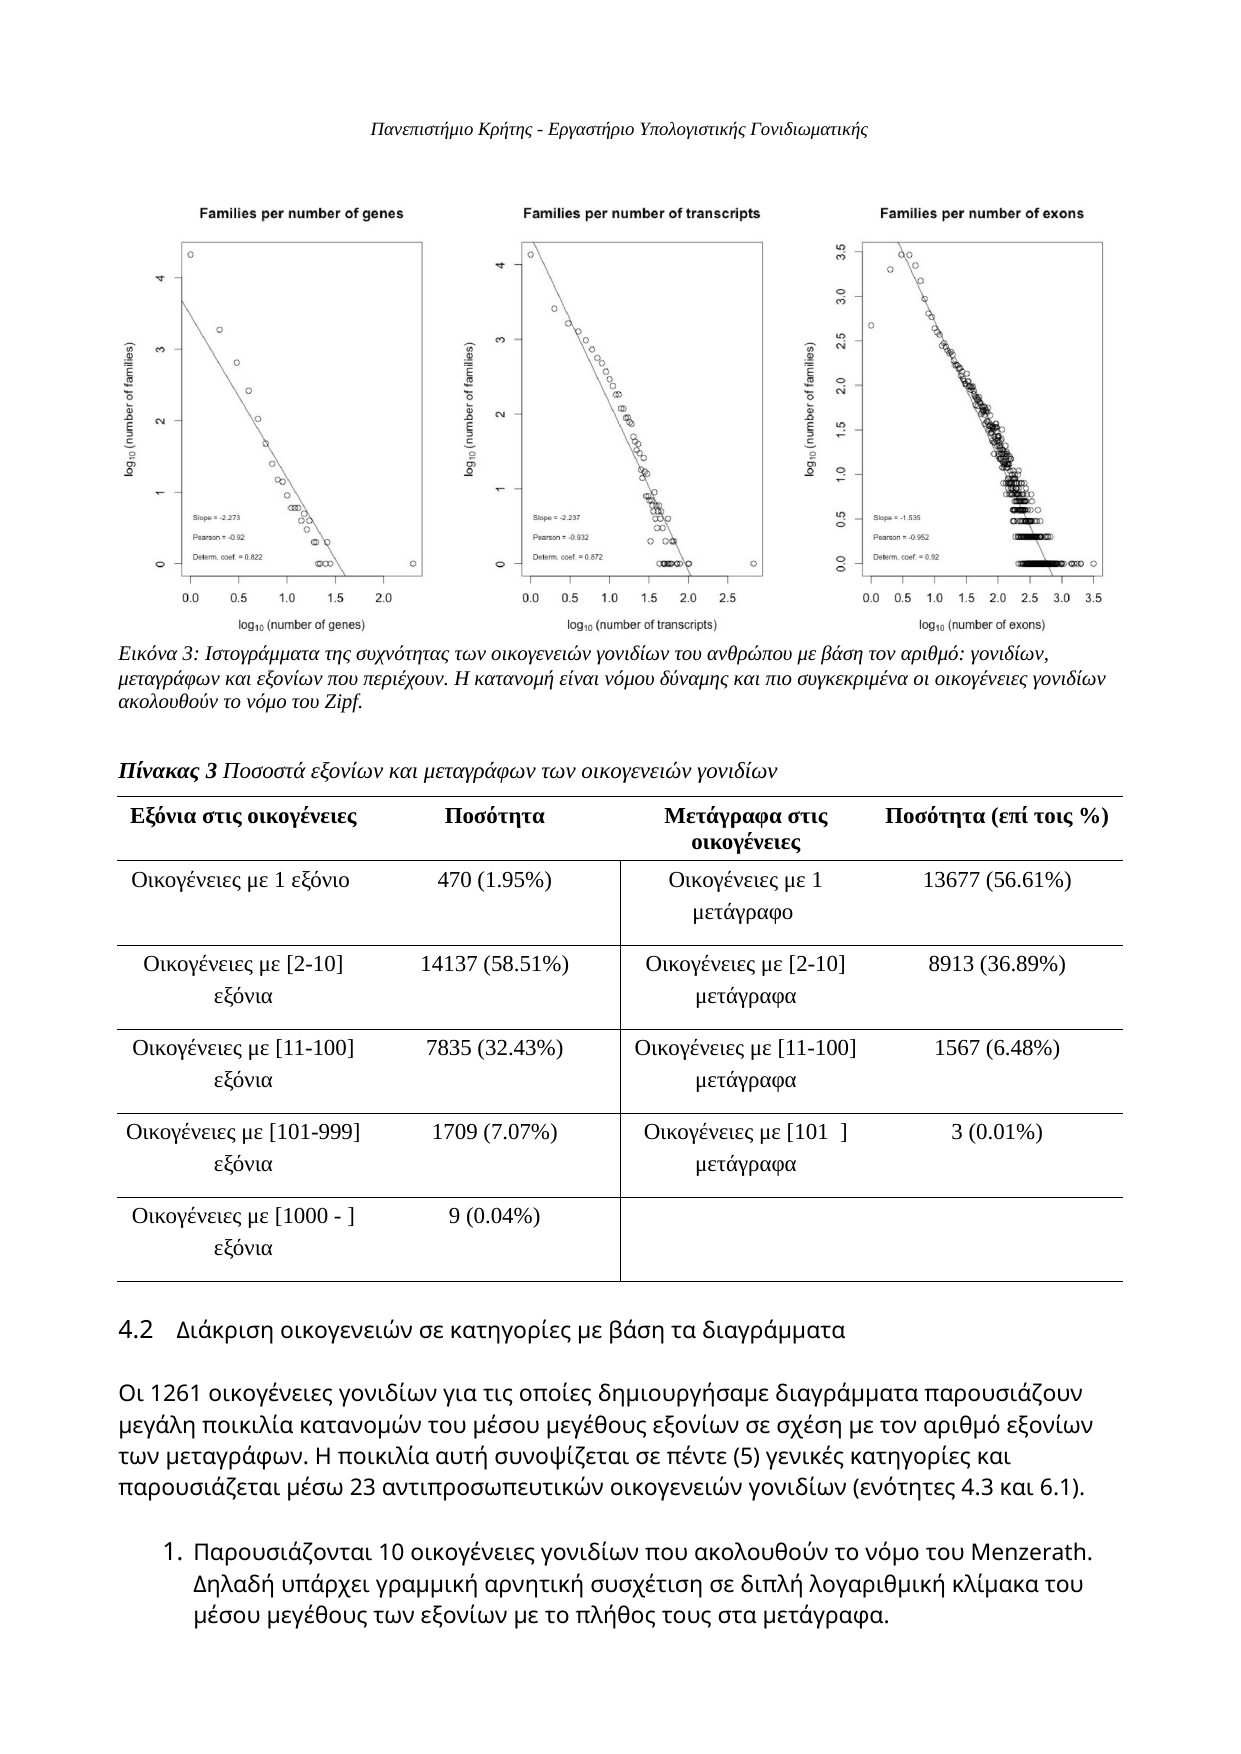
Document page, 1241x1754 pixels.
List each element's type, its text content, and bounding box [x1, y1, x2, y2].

table_cell Οικογένειες με 1 εξόνιο [117, 861, 369, 944]
table_header Μετάγραφα στις οικογένειες [620, 797, 871, 860]
text Εικόνα 3: Ιστογράμματα της συχνότητας των οικογενειών γονιδίων του ανθρώπου με βάση τον αριθμό: γονιδίων, μεταγράφων και εξονίων που περιέχουν. Η κατανομή είναι νόμου δύναμης και πιο συγκεκριμένα οι οικογένειες γονιδίων ακολουθούν το νόμο του Zipf. [118, 642, 1122, 713]
text 1. Παρουσιάζονται 10 οικογένειες γονιδίων που ακολουθούν το νόμο του Menzerath. Δηλαδή υπάρχει γραμμική αρνητική συσχέτιση σε διπλή λογαριθμική κλίμακα του μέσου μεγέθους των εξονίων με το πλήθος τους στα μετάγραφα. [156, 1534, 1122, 1630]
table_cell 1567 (6.48%) [871, 1030, 1123, 1113]
table_cell 14137 (58.51%) [369, 946, 620, 1028]
table_cell Οικογένειες με [2-10] εξόνια [117, 946, 369, 1028]
table_cell 3 (0.01%) [871, 1114, 1123, 1197]
table_cell [871, 1198, 1123, 1281]
table_cell Οικογένειες με 1 μετάγραφο [621, 861, 871, 944]
table_cell 13677 (56.61%) [871, 861, 1123, 944]
table_cell 8913 (36.89%) [871, 946, 1123, 1028]
picture [118, 181, 1123, 642]
table_cell [621, 1198, 871, 1281]
table_cell 1709 (7.07%) [369, 1114, 620, 1197]
table_cell Οικογένειες με [11-100] εξόνια [117, 1030, 369, 1113]
table_header Εξόνια στις οικογένειες [117, 797, 369, 860]
text 4.2 Διάκριση οικογενειών σε κατηγορίες με βάση τα διαγράμματα [118, 1312, 1122, 1346]
table_cell 470 (1.95%) [369, 861, 620, 944]
table_cell Οικογένειες με [101-999] εξόνια [117, 1114, 369, 1197]
table_cell Οικογένειες με [11-100] μετάγραφα [621, 1030, 871, 1113]
table_cell 9 (0.04%) [369, 1198, 620, 1281]
table_cell 7835 (32.43%) [369, 1030, 620, 1113]
table_header Ποσότητα [369, 797, 620, 860]
table_cell Οικογένειες με [101 ] μετάγραφα [621, 1114, 871, 1197]
text Οι 1261 οικογένειες γονιδίων για τις οποίες δημιουργήσαμε διαγράμματα παρουσιάζουν μεγάλη ποικιλία κατανομών του μέσου μεγέθους εξονίων σε σχέση με τον αριθμό εξονίων των μεταγράφων. Η ποικιλία αυτή συνοψίζεται σε πέντε (5) γενικές κατηγορίες και παρουσιάζεται μέσω 23 αντιπροσωπευτικών οικογενειών γονιδίων (ενότητες 4.3 και 6.1). [118, 1377, 1122, 1502]
table_cell Οικογένειες με [1000 - ] εξόνια [117, 1198, 369, 1281]
text Πίνακας 3 Ποσοστά εξονίων και μεταγράφων των οικογενειών γονιδίων [118, 757, 1122, 784]
table_cell Οικογένειες με [2-10] μετάγραφα [621, 946, 871, 1028]
table_header Ποσότητα (επί τοις %) [871, 797, 1123, 860]
